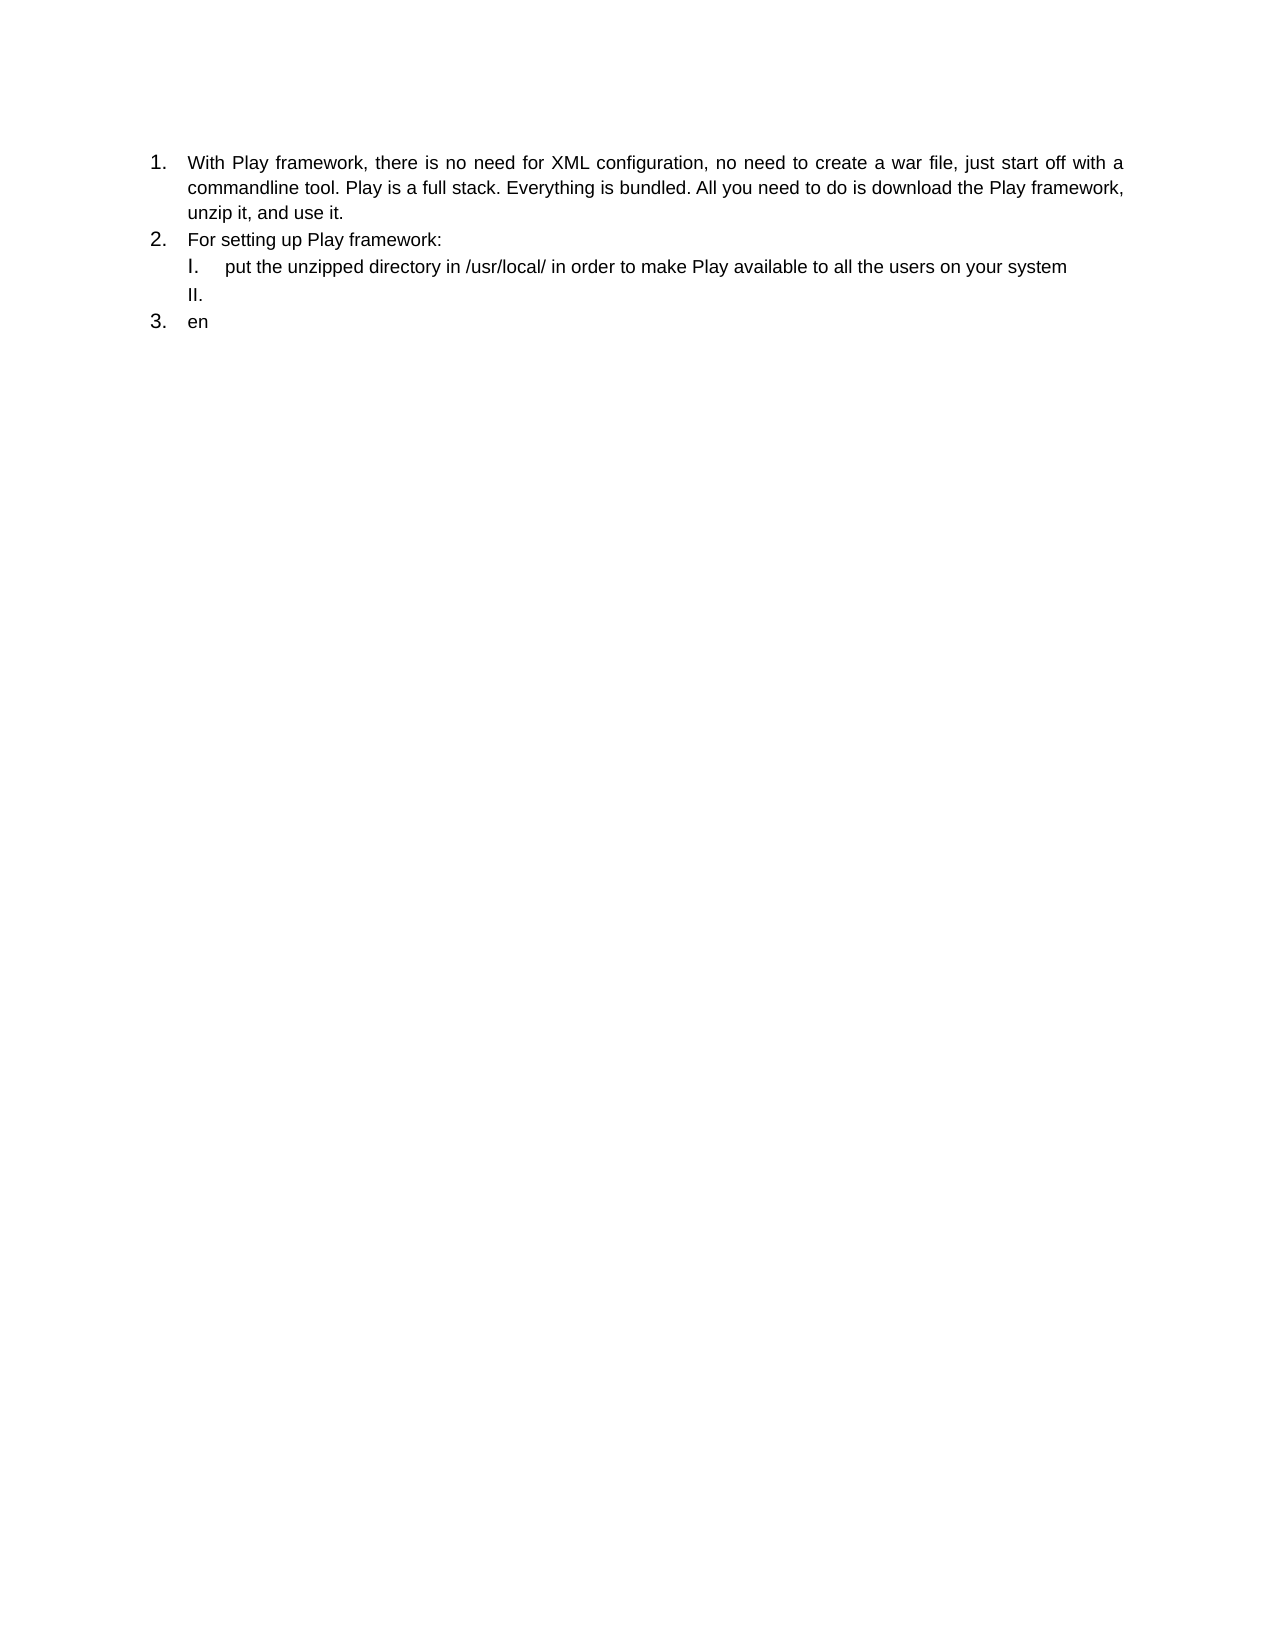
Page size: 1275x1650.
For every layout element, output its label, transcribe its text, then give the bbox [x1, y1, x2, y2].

list en [150, 309, 1125, 333]
list put the unzipped directory in /usr/local/ in order to make Play available to all the users on your system [187, 254, 1125, 278]
list With Play framework, there is no need for XML configuration, no need to create a war file, just start off with a commandline tool. Play is a full stack. Everything is bundled. All you need to do is download the Play framework, unzip it, and use it. [150, 150, 1125, 223]
list For setting up Play framework: [150, 227, 1125, 251]
